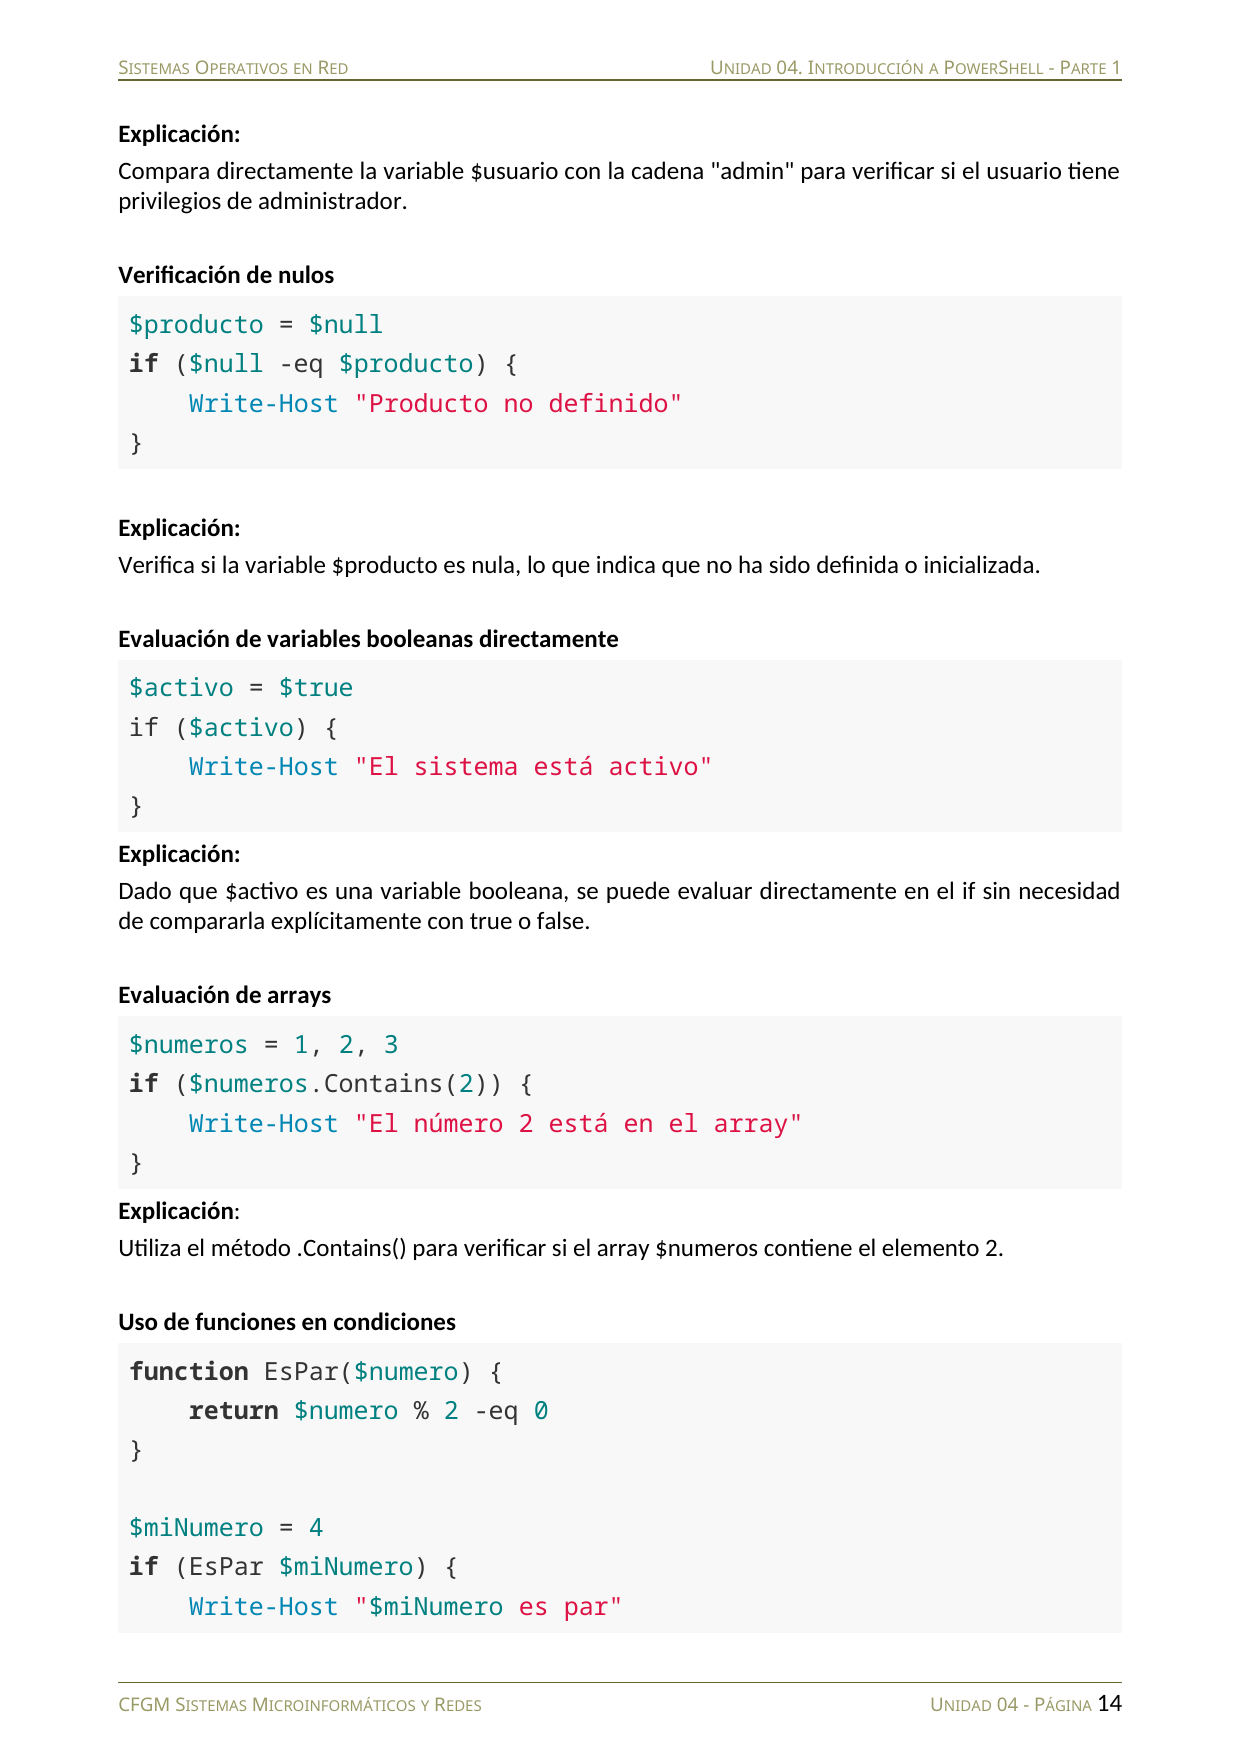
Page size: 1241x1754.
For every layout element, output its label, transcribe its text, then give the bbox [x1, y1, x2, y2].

text Dado que $activo es una variable booleana, se puede evaluar directamente en el if sin necesidad de compararla explícitamente con true o false. [118, 875, 1122, 936]
text Compara directamente la variable $usuario con la cadena "admin" para verificar si el usuario tiene privilegios de administrador. [118, 155, 1122, 216]
table_header $producto = $null if ($null -eq $producto) { Write-Host "Producto no definido" } [118, 296, 1122, 469]
text Evaluación de arrays [118, 979, 1122, 1010]
text Uso de funciones en condiciones [118, 1306, 1122, 1336]
text Explicación: [118, 512, 1122, 542]
text Utiliza el método .Contains() para verificar si el array $numeros contiene el elemento 2. [118, 1232, 1122, 1262]
text Verificación de nulos [118, 259, 1122, 290]
text Explicación: [118, 838, 1122, 868]
table_header $numeros = 1, 2, 3 if ($numeros.Contains(2)) { Write-Host "El número 2 está en el array" } [118, 1016, 1122, 1189]
text Evaluación de variables booleanas directamente [118, 623, 1122, 653]
text Explicación: [118, 118, 1122, 148]
text Verifica si la variable $producto es nula, lo que indica que no ha sido definida o inicializada. [118, 549, 1122, 579]
text Explicación: [118, 1195, 1122, 1225]
table_header $activo = $true if ($activo) { Write-Host "El sistema está activo" } [118, 660, 1122, 832]
table_header function EsPar($numero) { return $numero % 2 -eq 0 } $miNumero = 4 if (EsPar $miNumero) { Write-Host "$miNumero es par" [118, 1343, 1122, 1633]
